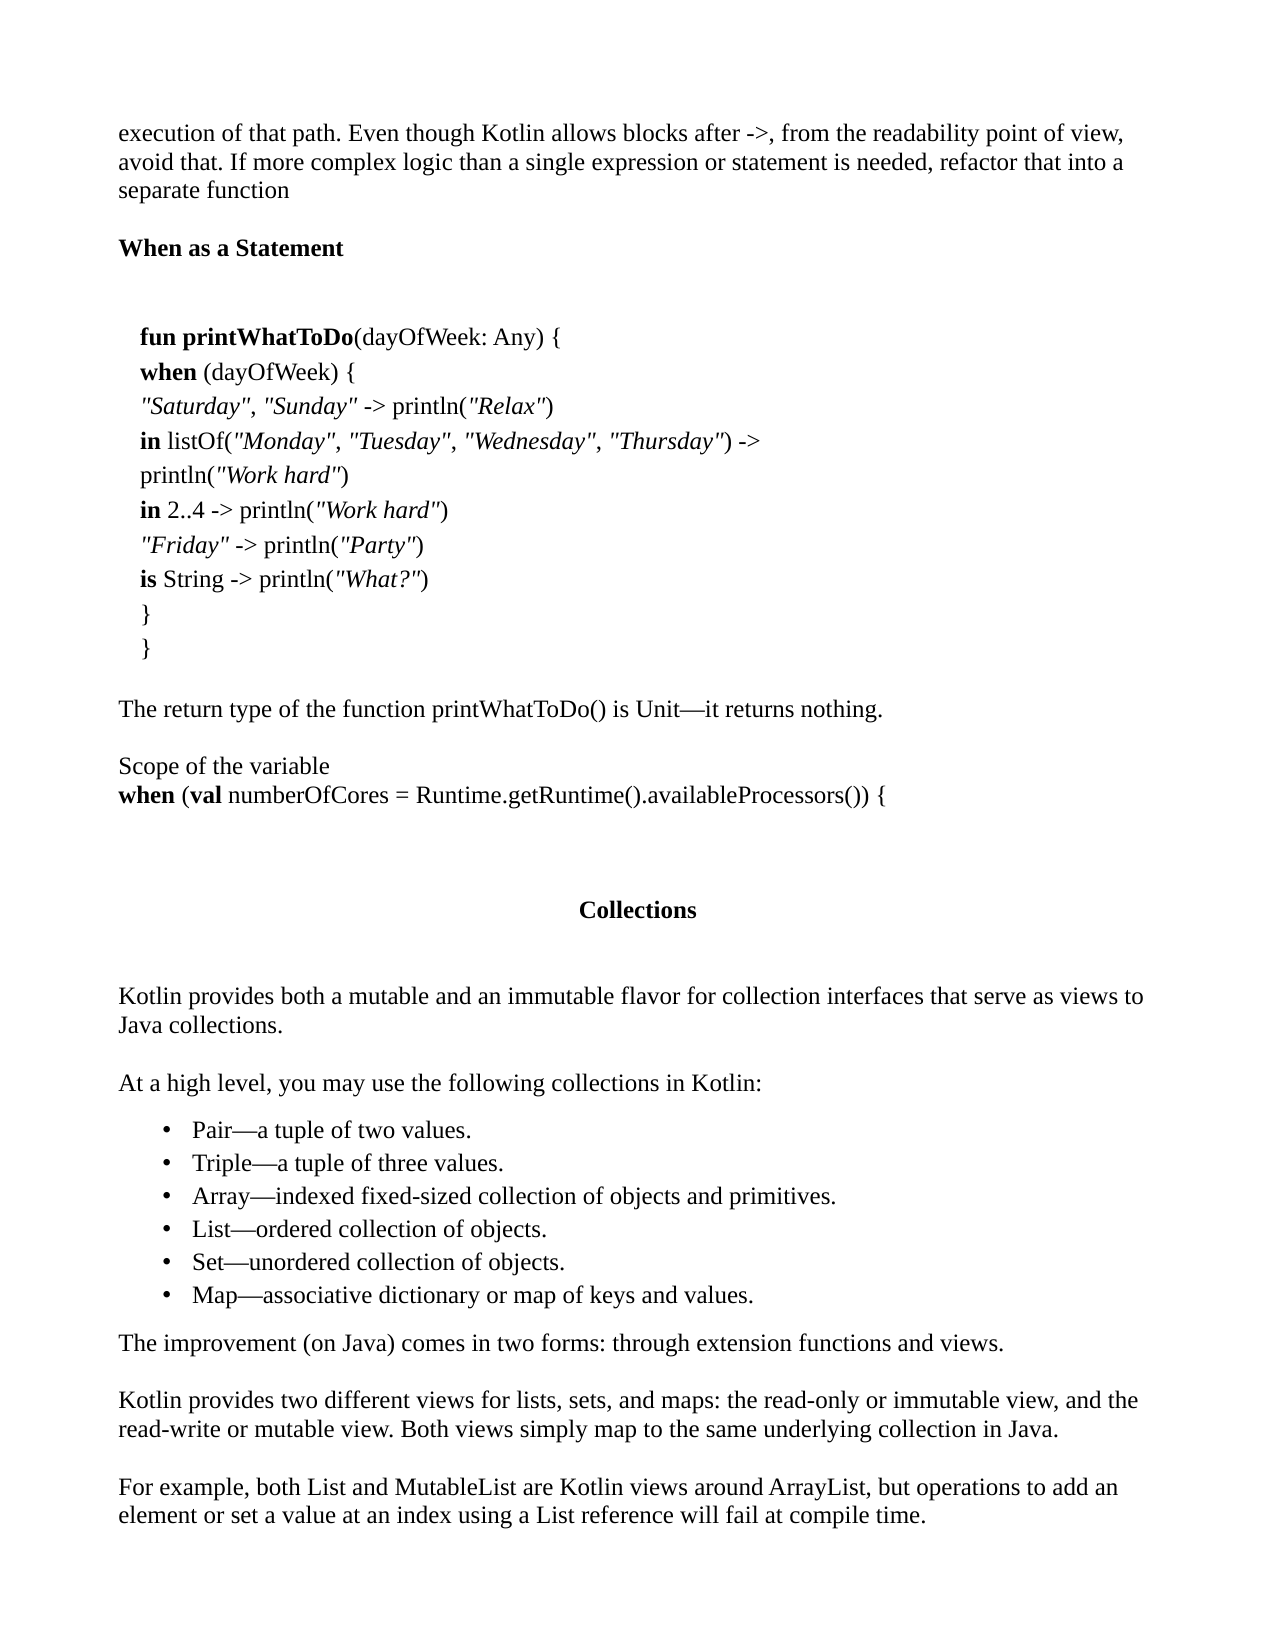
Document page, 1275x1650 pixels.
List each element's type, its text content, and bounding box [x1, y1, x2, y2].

text At a high level, you may use the following collections in Kotlin: [118, 1068, 1157, 1096]
text When as a Statement [118, 233, 1157, 262]
text Scope of the variable [118, 751, 1157, 780]
text execution of that path. Even though Kotlin allows blocks after ->, from the readability point of view, avoid that. If more complex logic than a single expression or statement is needed, refactor that into a separate function [118, 118, 1157, 204]
text The return type of the function printWhatToDo() is Unit—it returns nothing. [118, 694, 1157, 723]
table_cell ​ [118, 423, 137, 458]
list Map—associative dictionary or map of keys and values. [162, 1280, 1157, 1309]
table_header ​fun​ ​printWhatToDo​(dayOfWeek: Any) { [137, 319, 773, 354]
text For example, both List and MutableList are Kotlin views around ArrayList, but operations to add an element or set a value at an index using a List reference will fail at compile time. [118, 1472, 1157, 1529]
text Kotlin provides two different views for lists, sets, and maps: the read-only or immutable view, and the read-write or mutable view. Both views simply map to the same underlying collection in Java. [118, 1386, 1157, 1443]
list List—ordered collection of objects. [162, 1214, 1157, 1243]
text Kotlin provides both a mutable and an immutable flavor for collection interfaces that serve as views to Java collections. [118, 981, 1157, 1039]
table_cell println(​"Work hard"​) [137, 458, 773, 492]
table_cell ​ [118, 492, 137, 527]
table_cell ​ [118, 458, 137, 492]
table_cell } [137, 596, 773, 631]
table_cell ​"Saturday"​, ​"Sunday"​ -> println(​"Relax"​) [137, 389, 773, 423]
table_cell ​is​ String -> println(​"What?"​) [137, 561, 773, 596]
table_cell ​ [118, 561, 137, 596]
table_cell } [137, 631, 773, 665]
list Set—unordered collection of objects. [162, 1247, 1157, 1276]
table_cell ​ [118, 631, 137, 665]
table_cell ​in​ 2..4 -> println(​"Work hard"​) [137, 492, 773, 527]
list Triple—a tuple of three values. [162, 1148, 1157, 1177]
text The improvement (on Java) comes in two forms: through extension functions and views. [118, 1328, 1157, 1357]
list Array—indexed fixed-sized collection of objects and primitives. [162, 1181, 1157, 1210]
text ​when​ (​val​ numberOfCores = Runtime.getRuntime().availableProcessors()) { [118, 780, 1157, 809]
table_cell ​ [118, 596, 137, 631]
table_cell ​ [118, 389, 137, 423]
table_header [118, 319, 137, 354]
table_cell ​in​ listOf(​"Monday"​, ​"Tuesday"​, ​"Wednesday"​, ​"Thursday"​) -> [137, 423, 773, 458]
table_cell ​ [118, 527, 137, 561]
table_cell ​when​ (dayOfWeek) { [137, 354, 773, 388]
list Pair—a tuple of two values. [162, 1115, 1157, 1144]
table_cell ​"Friday"​ -> println(​"Party"​) [137, 527, 773, 561]
text Collections [118, 895, 1157, 924]
table_cell ​ [118, 354, 137, 388]
